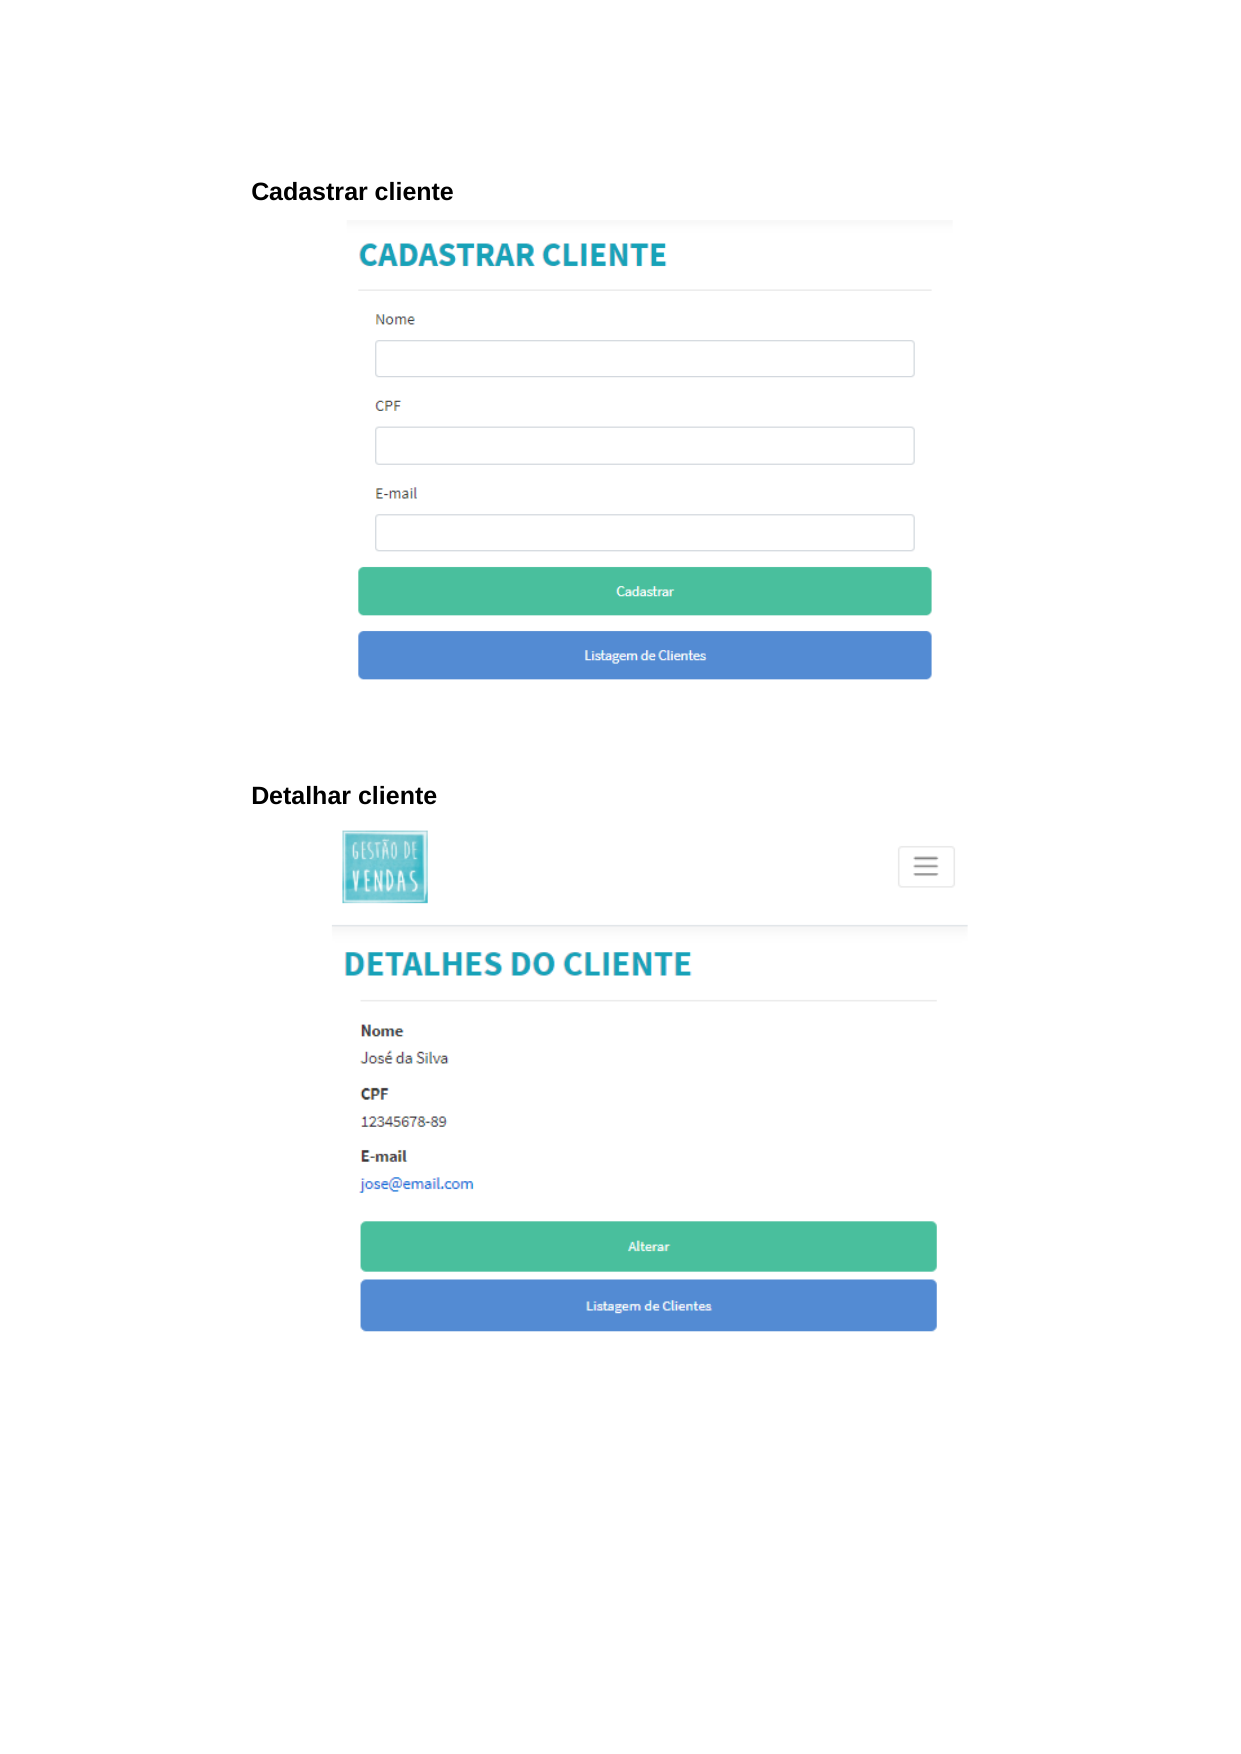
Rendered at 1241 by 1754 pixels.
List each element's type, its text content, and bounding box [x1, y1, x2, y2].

picture [346, 220, 953, 694]
text Cadastrar cliente [177, 177, 1122, 206]
text Detalhar cliente [177, 781, 1122, 810]
picture [331, 824, 968, 1365]
